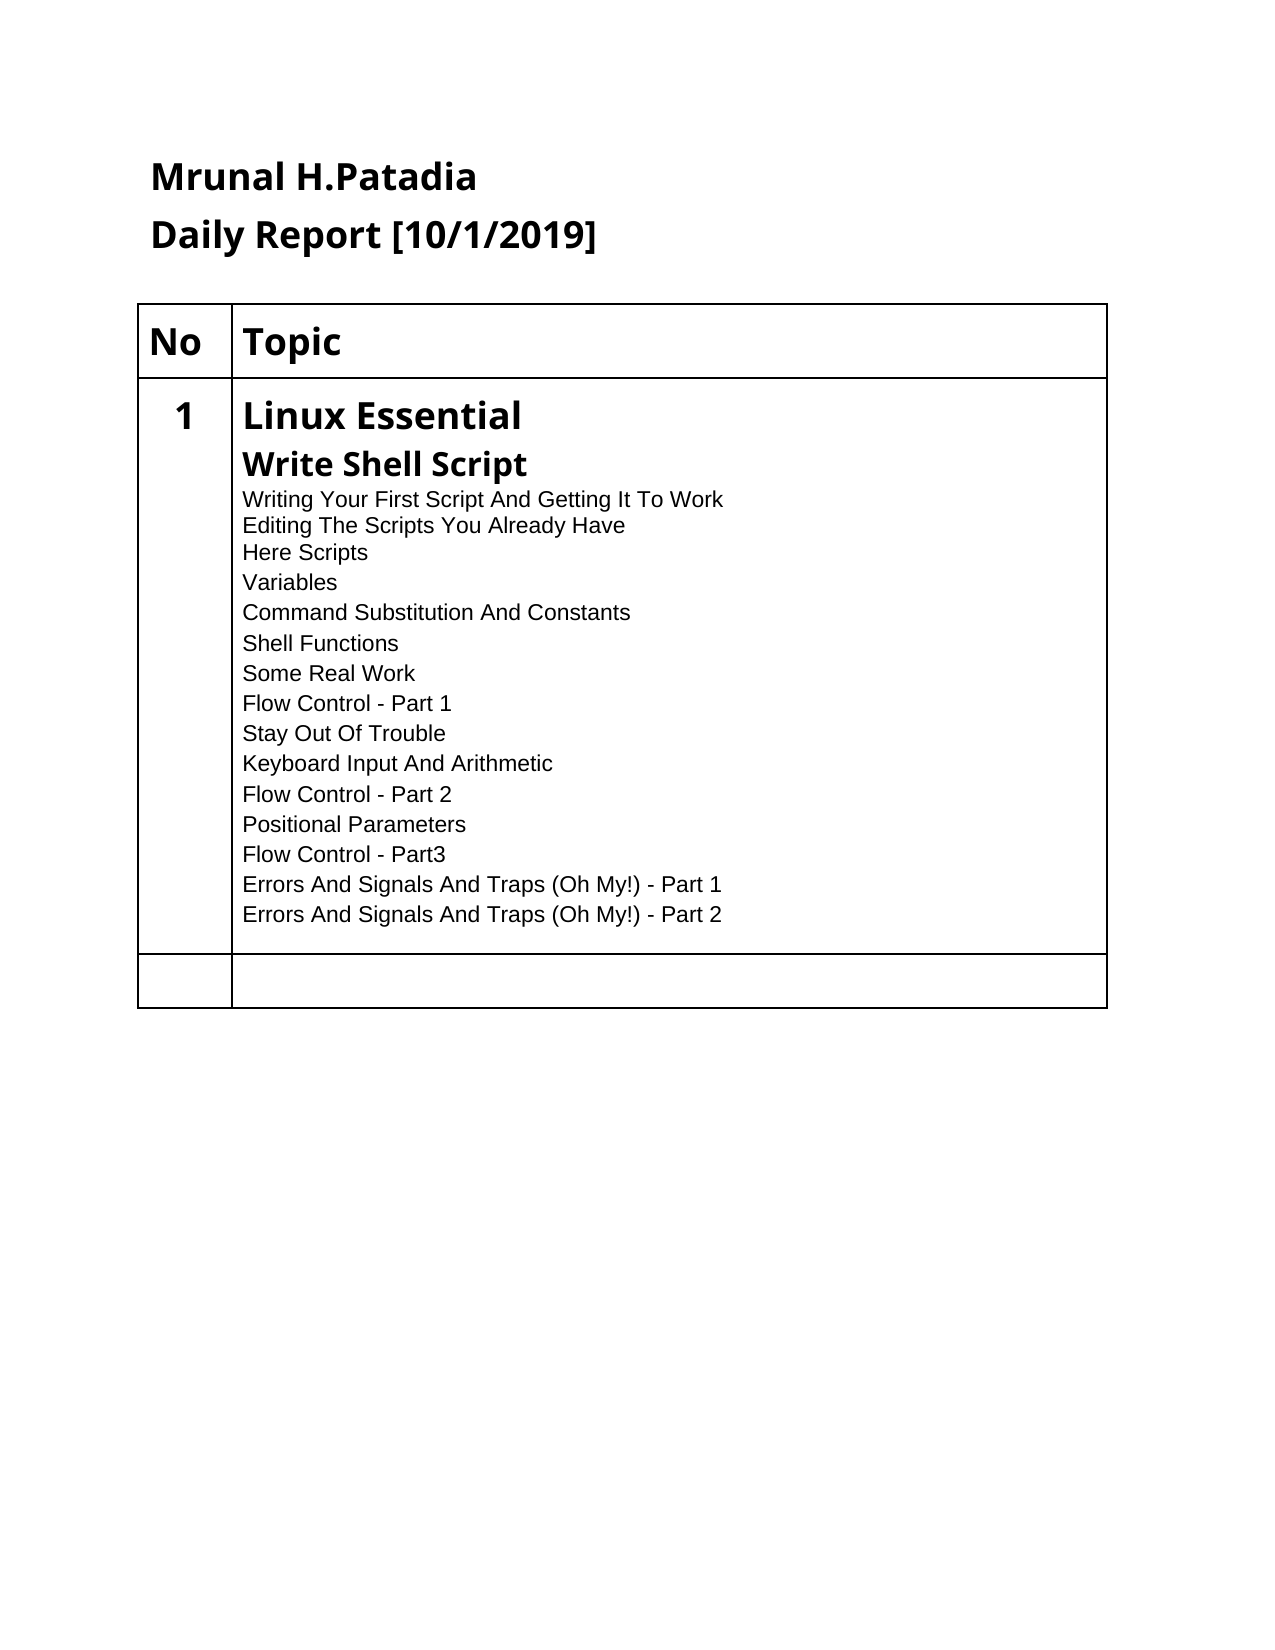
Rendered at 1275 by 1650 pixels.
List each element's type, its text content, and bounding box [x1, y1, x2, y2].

table_cell [233, 955, 1106, 1007]
table_header No [139, 305, 231, 377]
table_cell [139, 955, 231, 1007]
text Daily Report [10/1/2019] [150, 209, 1125, 260]
text Mrunal H.Patadia [150, 150, 1125, 201]
table_cell 1 [139, 379, 231, 953]
table_header Topic [233, 305, 1106, 377]
table_cell Linux Essential Write Shell Script Writing Your First Script And Getting It To Work Editing The Scripts You Already Have Here Scripts Variables Command Substitution And Constants Shell Functions Some Real Work Flow Control - Part 1 Stay Out Of Trouble Keyboard Input And Arithmetic Flow Control - Part 2 Positional Parameters Flow Control - Part3 Errors And Signals And Traps (Oh My!) - Part 1 Errors And Signals And Traps (Oh My!) - Part 2 [233, 379, 1106, 953]
